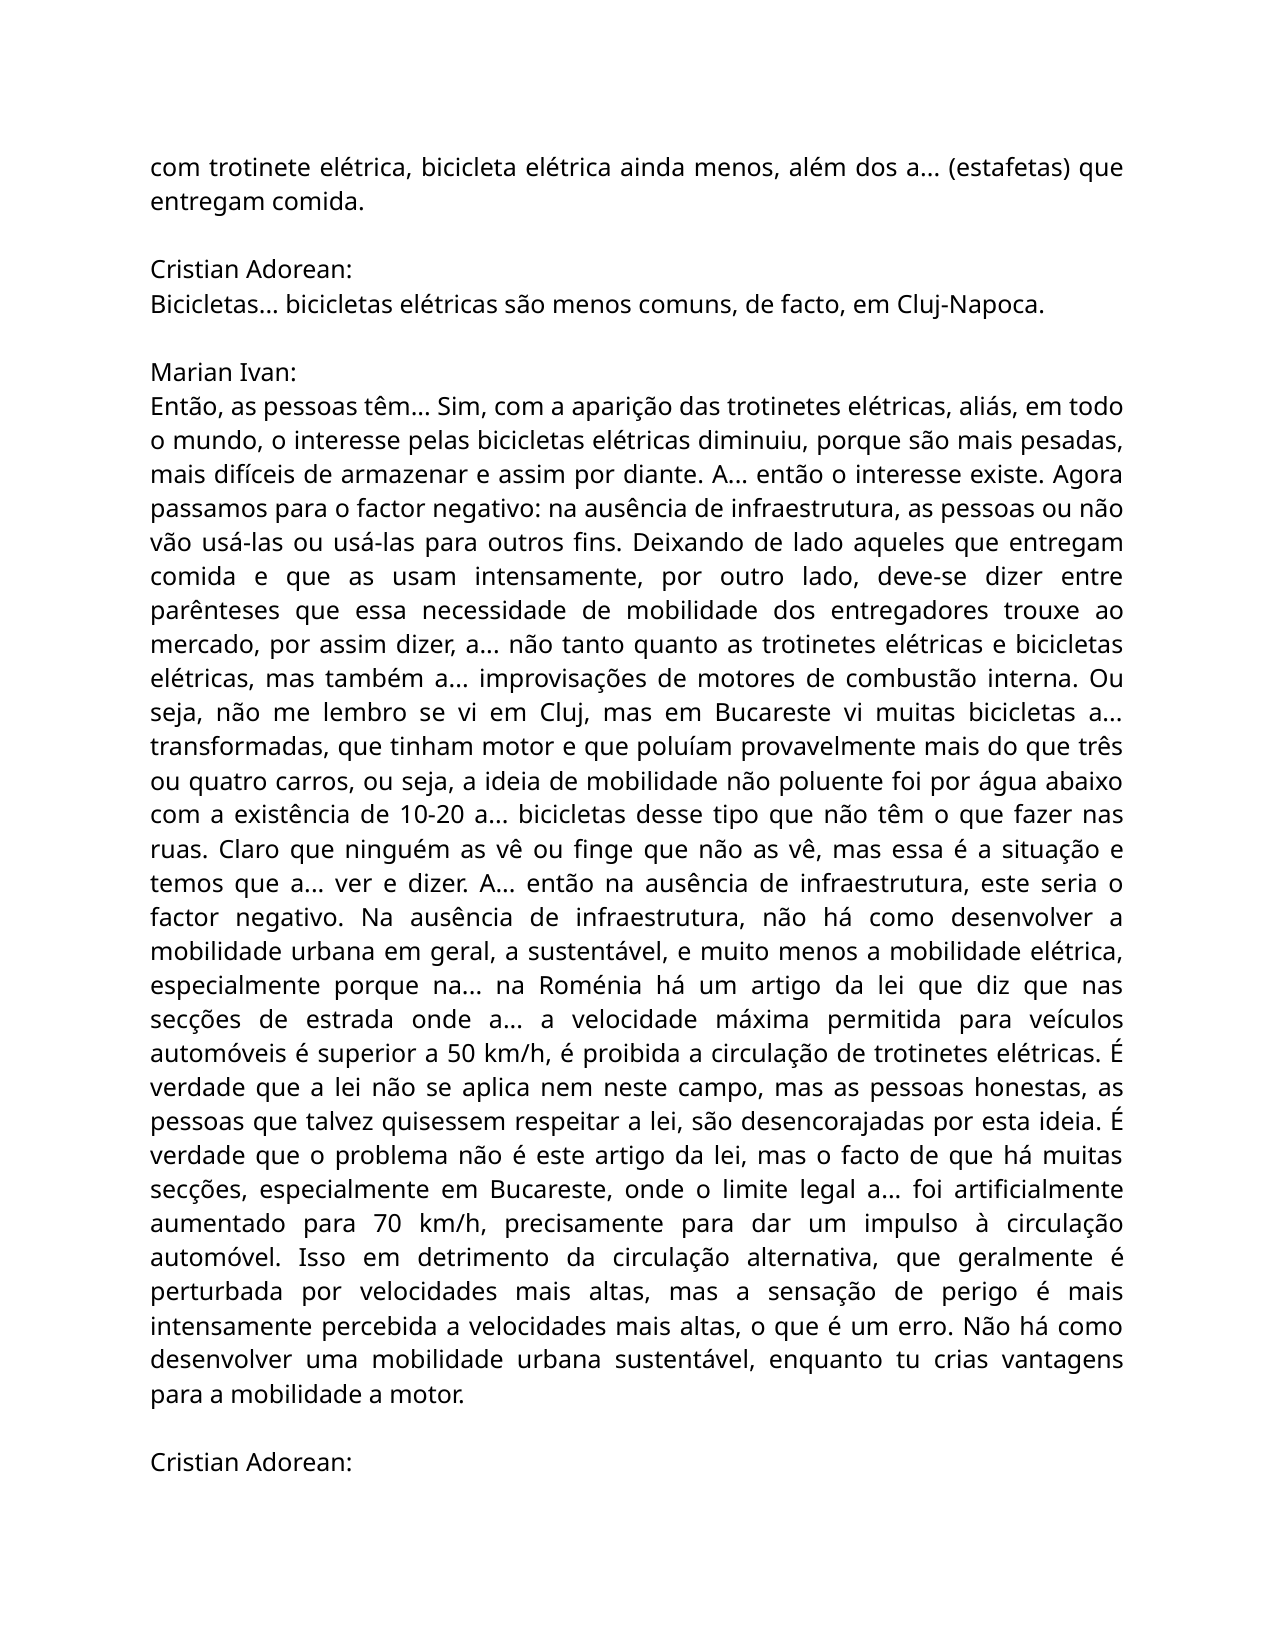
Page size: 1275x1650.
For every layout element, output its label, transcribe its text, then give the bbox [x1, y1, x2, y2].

text Então, as pessoas têm... Sim, com a aparição das trotinetes elétricas, aliás, em todo o mundo, o interesse pelas bicicletas elétricas diminuiu, porque são mais pesadas, mais difíceis de armazenar e assim por diante. A... então o interesse existe. Agora passamos para o factor negativo: na ausência de infraestrutura, as pessoas ou não vão usá-las ou usá-las para outros fins. Deixando de lado aqueles que entregam comida e que as usam intensamente, por outro lado, deve-se dizer entre parênteses que essa necessidade de mobilidade dos entregadores trouxe ao mercado, por assim dizer, a... não tanto quanto as trotinetes elétricas e bicicletas elétricas, mas também a... improvisações de motores de combustão interna. Ou seja, não me lembro se vi em Cluj, mas em Bucareste vi muitas bicicletas a... transformadas, que tinham motor e que poluíam provavelmente mais do que três ou quatro carros, ou seja, a ideia de mobilidade não poluente foi por água abaixo com a existência de 10-20 a... bicicletas desse tipo que não têm o que fazer nas ruas. Claro que ninguém as vê ou finge que não as vê, mas essa é a situação e temos que a... ver e dizer. A... então na ausência de infraestrutura, este seria o factor negativo. Na ausência de infraestrutura, não há como desenvolver a mobilidade urbana em geral, a sustentável, e muito menos a mobilidade elétrica, especialmente porque na... na Roménia há um artigo da lei que diz que nas secções de estrada onde a... a velocidade máxima permitida para veículos automóveis é superior a 50 km/h, é proibida a circulação de trotinetes elétricas. É verdade que a lei não se aplica nem neste campo, mas as pessoas honestas, as pessoas que talvez quisessem respeitar a lei, são desencorajadas por esta ideia. É verdade que o problema não é este artigo da lei, mas o facto de que há muitas secções, especialmente em Bucareste, onde o limite legal a... foi artificialmente aumentado para 70 km/h, precisamente para dar um impulso à circulação automóvel. Isso em detrimento da circulação alternativa, que geralmente é perturbada por velocidades mais altas, mas a sensação de perigo é mais intensamente percebida a velocidades mais altas, o que é um erro. Não há como desenvolver uma mobilidade urbana sustentável, enquanto tu crias vantagens para a mobilidade a motor. [150, 388, 1125, 1410]
text Marian Ivan: [150, 354, 1125, 388]
text Cristian Adorean: [150, 1444, 1125, 1478]
text Cristian Adorean: [150, 252, 1125, 286]
text com trotinete elétrica, bicicleta elétrica ainda menos, além dos a... (estafetas) que entregam comida. [150, 150, 1125, 218]
text Bicicletas... bicicletas elétricas são menos comuns, de facto, em Cluj-Napoca. [150, 286, 1125, 320]
